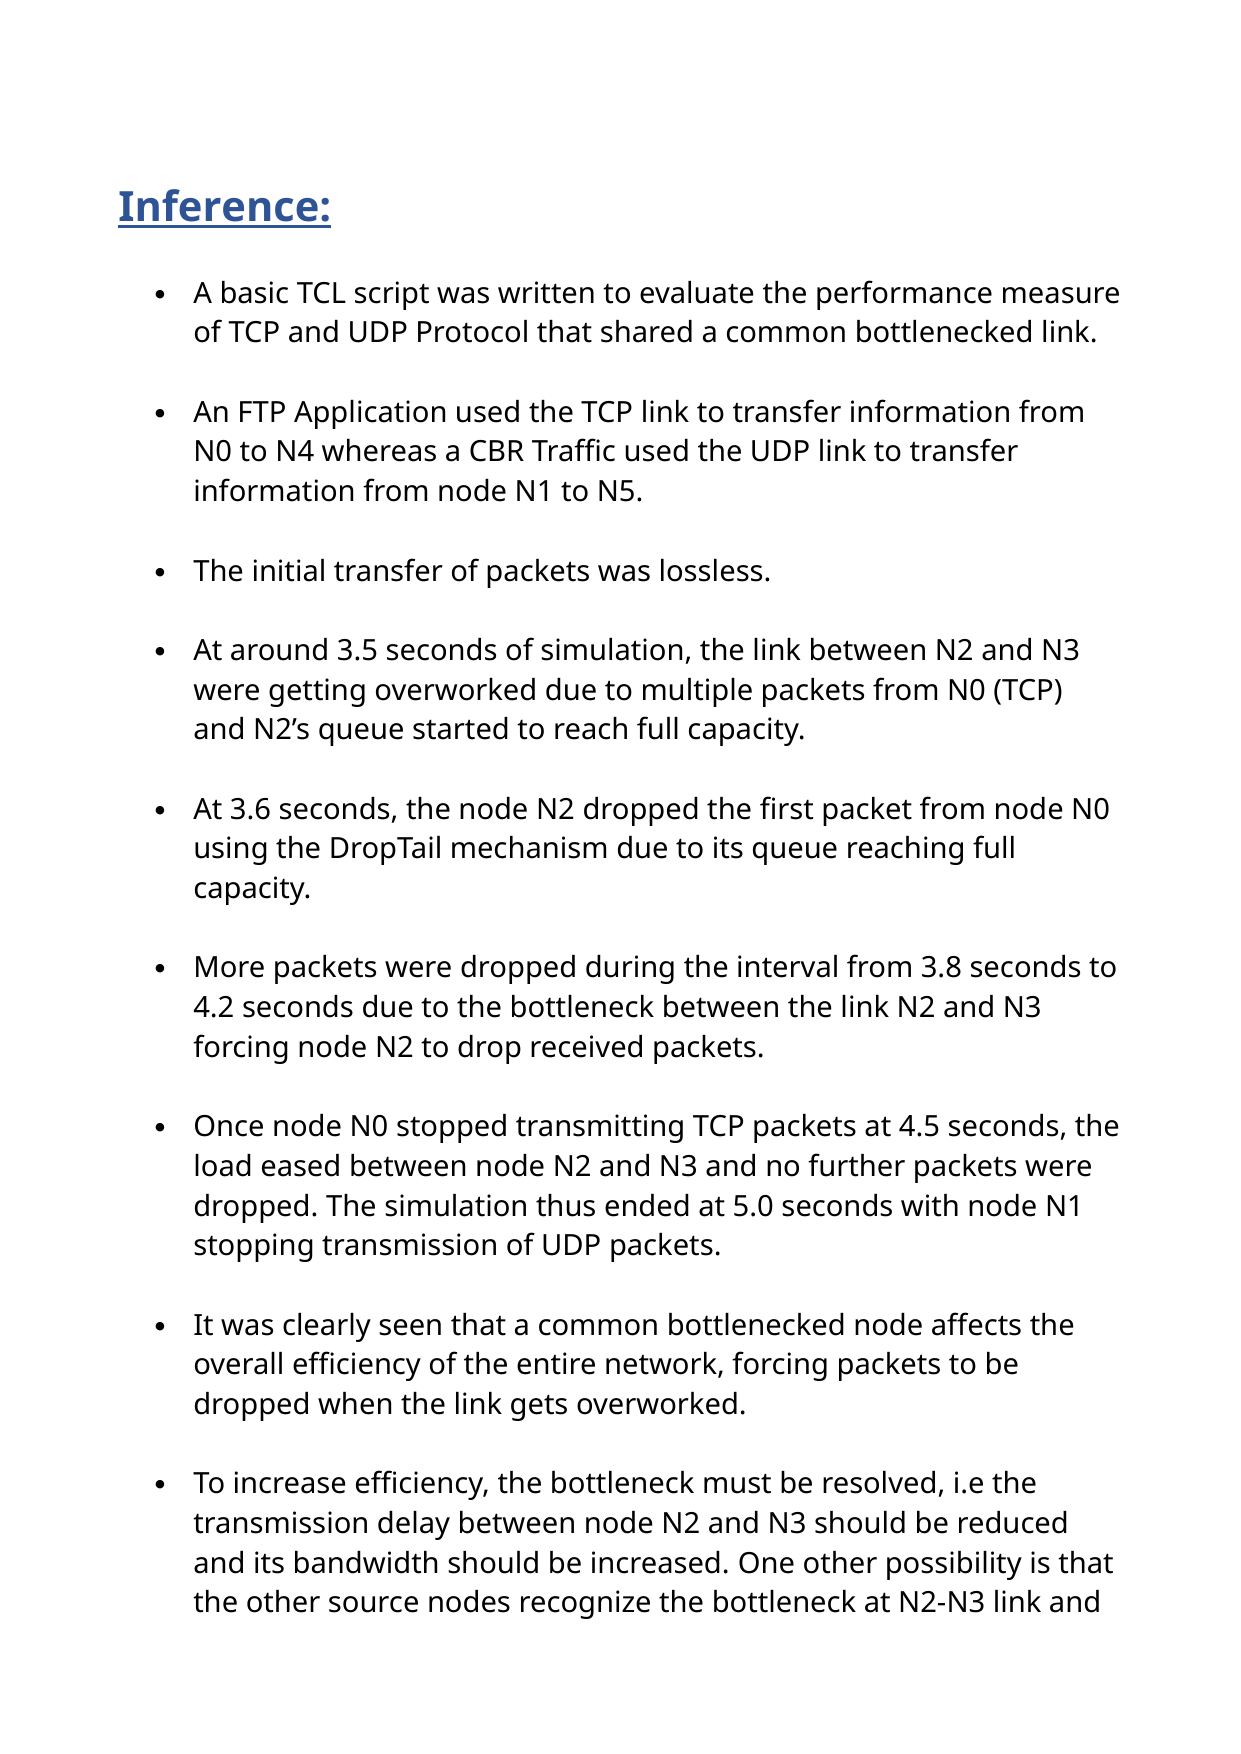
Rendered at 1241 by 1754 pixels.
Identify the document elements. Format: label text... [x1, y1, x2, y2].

list More packets were dropped during the interval from 3.8 seconds to 4.2 seconds due to the bottleneck between the link N2 and N3 forcing node N2 to drop received packets. [156, 947, 1122, 1066]
subtitle Inference: [118, 177, 1122, 234]
list The initial transfer of packets was lossless. [156, 550, 1122, 589]
list Once node N0 stopped transmitting TCP packets at 4.5 seconds, the load eased between node N2 and N3 and no further packets were dropped. The simulation thus ended at 5.0 seconds with node N1 stopping transmission of UDP packets. [156, 1105, 1122, 1264]
list It was clearly seen that a common bottlenecked node affects the overall efficiency of the entire network, forcing packets to be dropped when the link gets overworked. [156, 1304, 1122, 1423]
list A basic TCL script was written to evaluate the performance measure of TCP and UDP Protocol that shared a common bottlenecked link. [156, 272, 1122, 351]
list At 3.6 seconds, the node N2 dropped the first packet from node N0 using the DropTail mechanism due to its queue reaching full capacity. [156, 788, 1122, 907]
list At around 3.5 seconds of simulation, the link between N2 and N3 were getting overworked due to multiple packets from N0 (TCP) and N2’s queue started to reach full capacity. [156, 629, 1122, 748]
list To increase efficiency, the bottleneck must be resolved, i.e the transmission delay between node N2 and N3 should be reduced and its bandwidth should be increased. One other possibility is that the other source nodes recognize the bottleneck at N2-N3 link and [156, 1463, 1122, 1621]
list An FTP Application used the TCP link to transfer information from N0 to N4 whereas a CBR Traffic used the UDP link to transfer information from node N1 to N5. [156, 391, 1122, 510]
